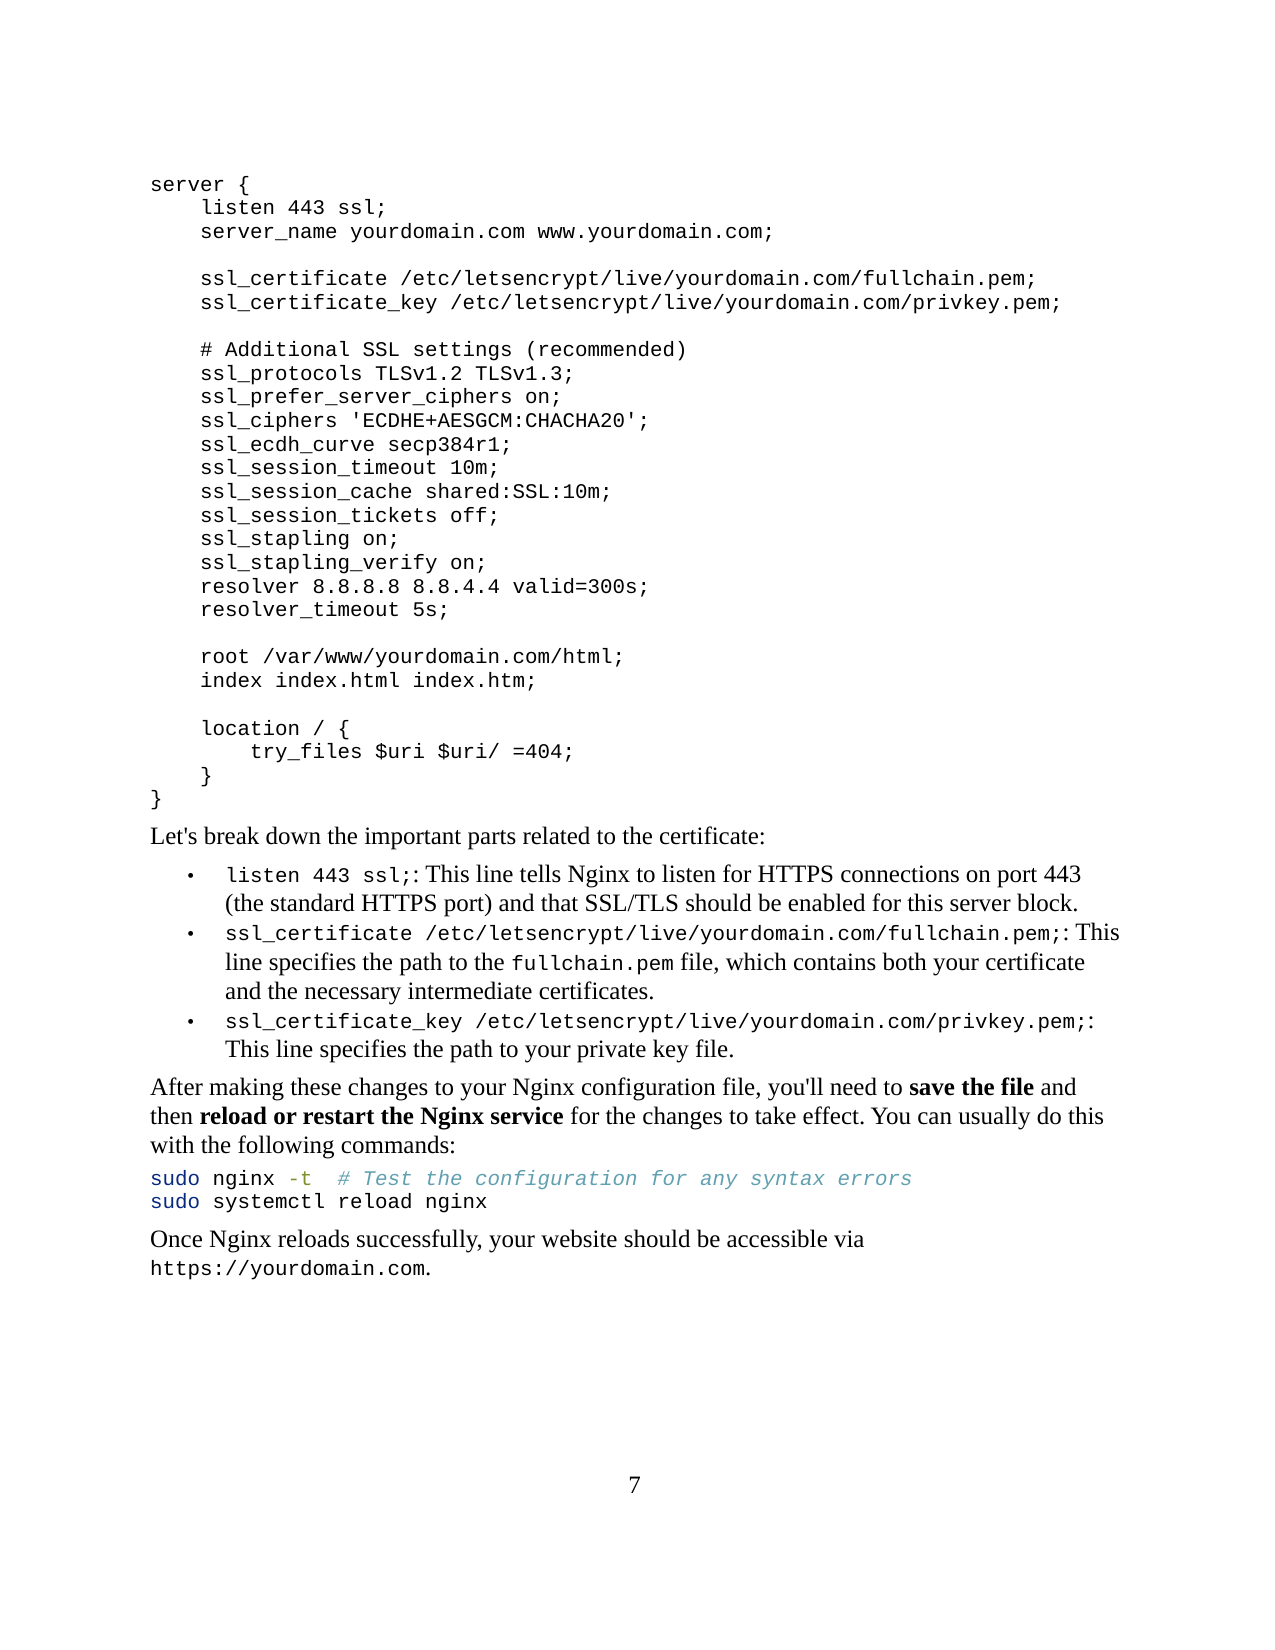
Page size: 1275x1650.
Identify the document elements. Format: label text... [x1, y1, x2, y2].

text listen 443 ssl; [150, 197, 1125, 221]
text location / { [150, 717, 1125, 741]
text ssl_certificate_key /etc/letsencrypt/live/yourdomain.com/privkey.pem; [150, 292, 1125, 316]
text root /var/www/yourdomain.com/html; [150, 647, 1125, 670]
text sudo nginx -t # Test the configuration for any syntax errors [150, 1167, 1125, 1191]
text ssl_ciphers 'ECDHE+AESGCM:CHACHA20'; [150, 410, 1125, 434]
list ssl_certificate /etc/letsencrypt/live/yourdomain.com/fullchain.pem;: This line specifies the path to the fullchain.pem file, which contains both your certificate and the necessary intermediate certificates. [187, 917, 1125, 1005]
text ssl_protocols TLSv1.2 TLSv1.3; [150, 363, 1125, 386]
text resolver_timeout 5s; [150, 599, 1125, 623]
text Let's break down the important parts related to the certificate: [150, 821, 1125, 850]
text ssl_session_cache shared:SSL:10m; [150, 481, 1125, 505]
text ssl_stapling_verify on; [150, 552, 1125, 576]
text ssl_session_timeout 10m; [150, 457, 1125, 481]
text index index.html index.htm; [150, 670, 1125, 694]
text ssl_certificate /etc/letsencrypt/live/yourdomain.com/fullchain.pem; [150, 268, 1125, 292]
text ssl_session_tickets off; [150, 505, 1125, 528]
text ssl_prefer_server_ciphers on; [150, 386, 1125, 410]
text ssl_stapling on; [150, 528, 1125, 552]
text server_name yourdomain.com www.yourdomain.com; [150, 221, 1125, 244]
text } [150, 788, 1125, 812]
list listen 443 ssl;: This line tells Nginx to listen for HTTPS connections on port 443 (the standard HTTPS port) and that SSL/TLS should be enabled for this server block. [187, 859, 1125, 917]
text ssl_ecdh_curve secp384r1; [150, 434, 1125, 457]
list ssl_certificate_key /etc/letsencrypt/live/yourdomain.com/privkey.pem;: This line specifies the path to your private key file. [187, 1005, 1125, 1063]
text } [150, 765, 1125, 788]
text try_files $uri $uri/ =404; [150, 741, 1125, 765]
text # Additional SSL settings (recommended) [150, 339, 1125, 363]
text resolver 8.8.8.8 8.8.4.4 valid=300s; [150, 576, 1125, 599]
text server { [150, 174, 1125, 197]
text After making these changes to your Nginx configuration file, you'll need to save the file and then reload or restart the Nginx service for the changes to take effect. You can usually do this with the following commands: [150, 1072, 1125, 1158]
text sudo systemctl reload nginx [150, 1191, 1125, 1215]
text Once Nginx reloads successfully, your website should be accessible via https://yourdomain.com. [150, 1224, 1125, 1282]
